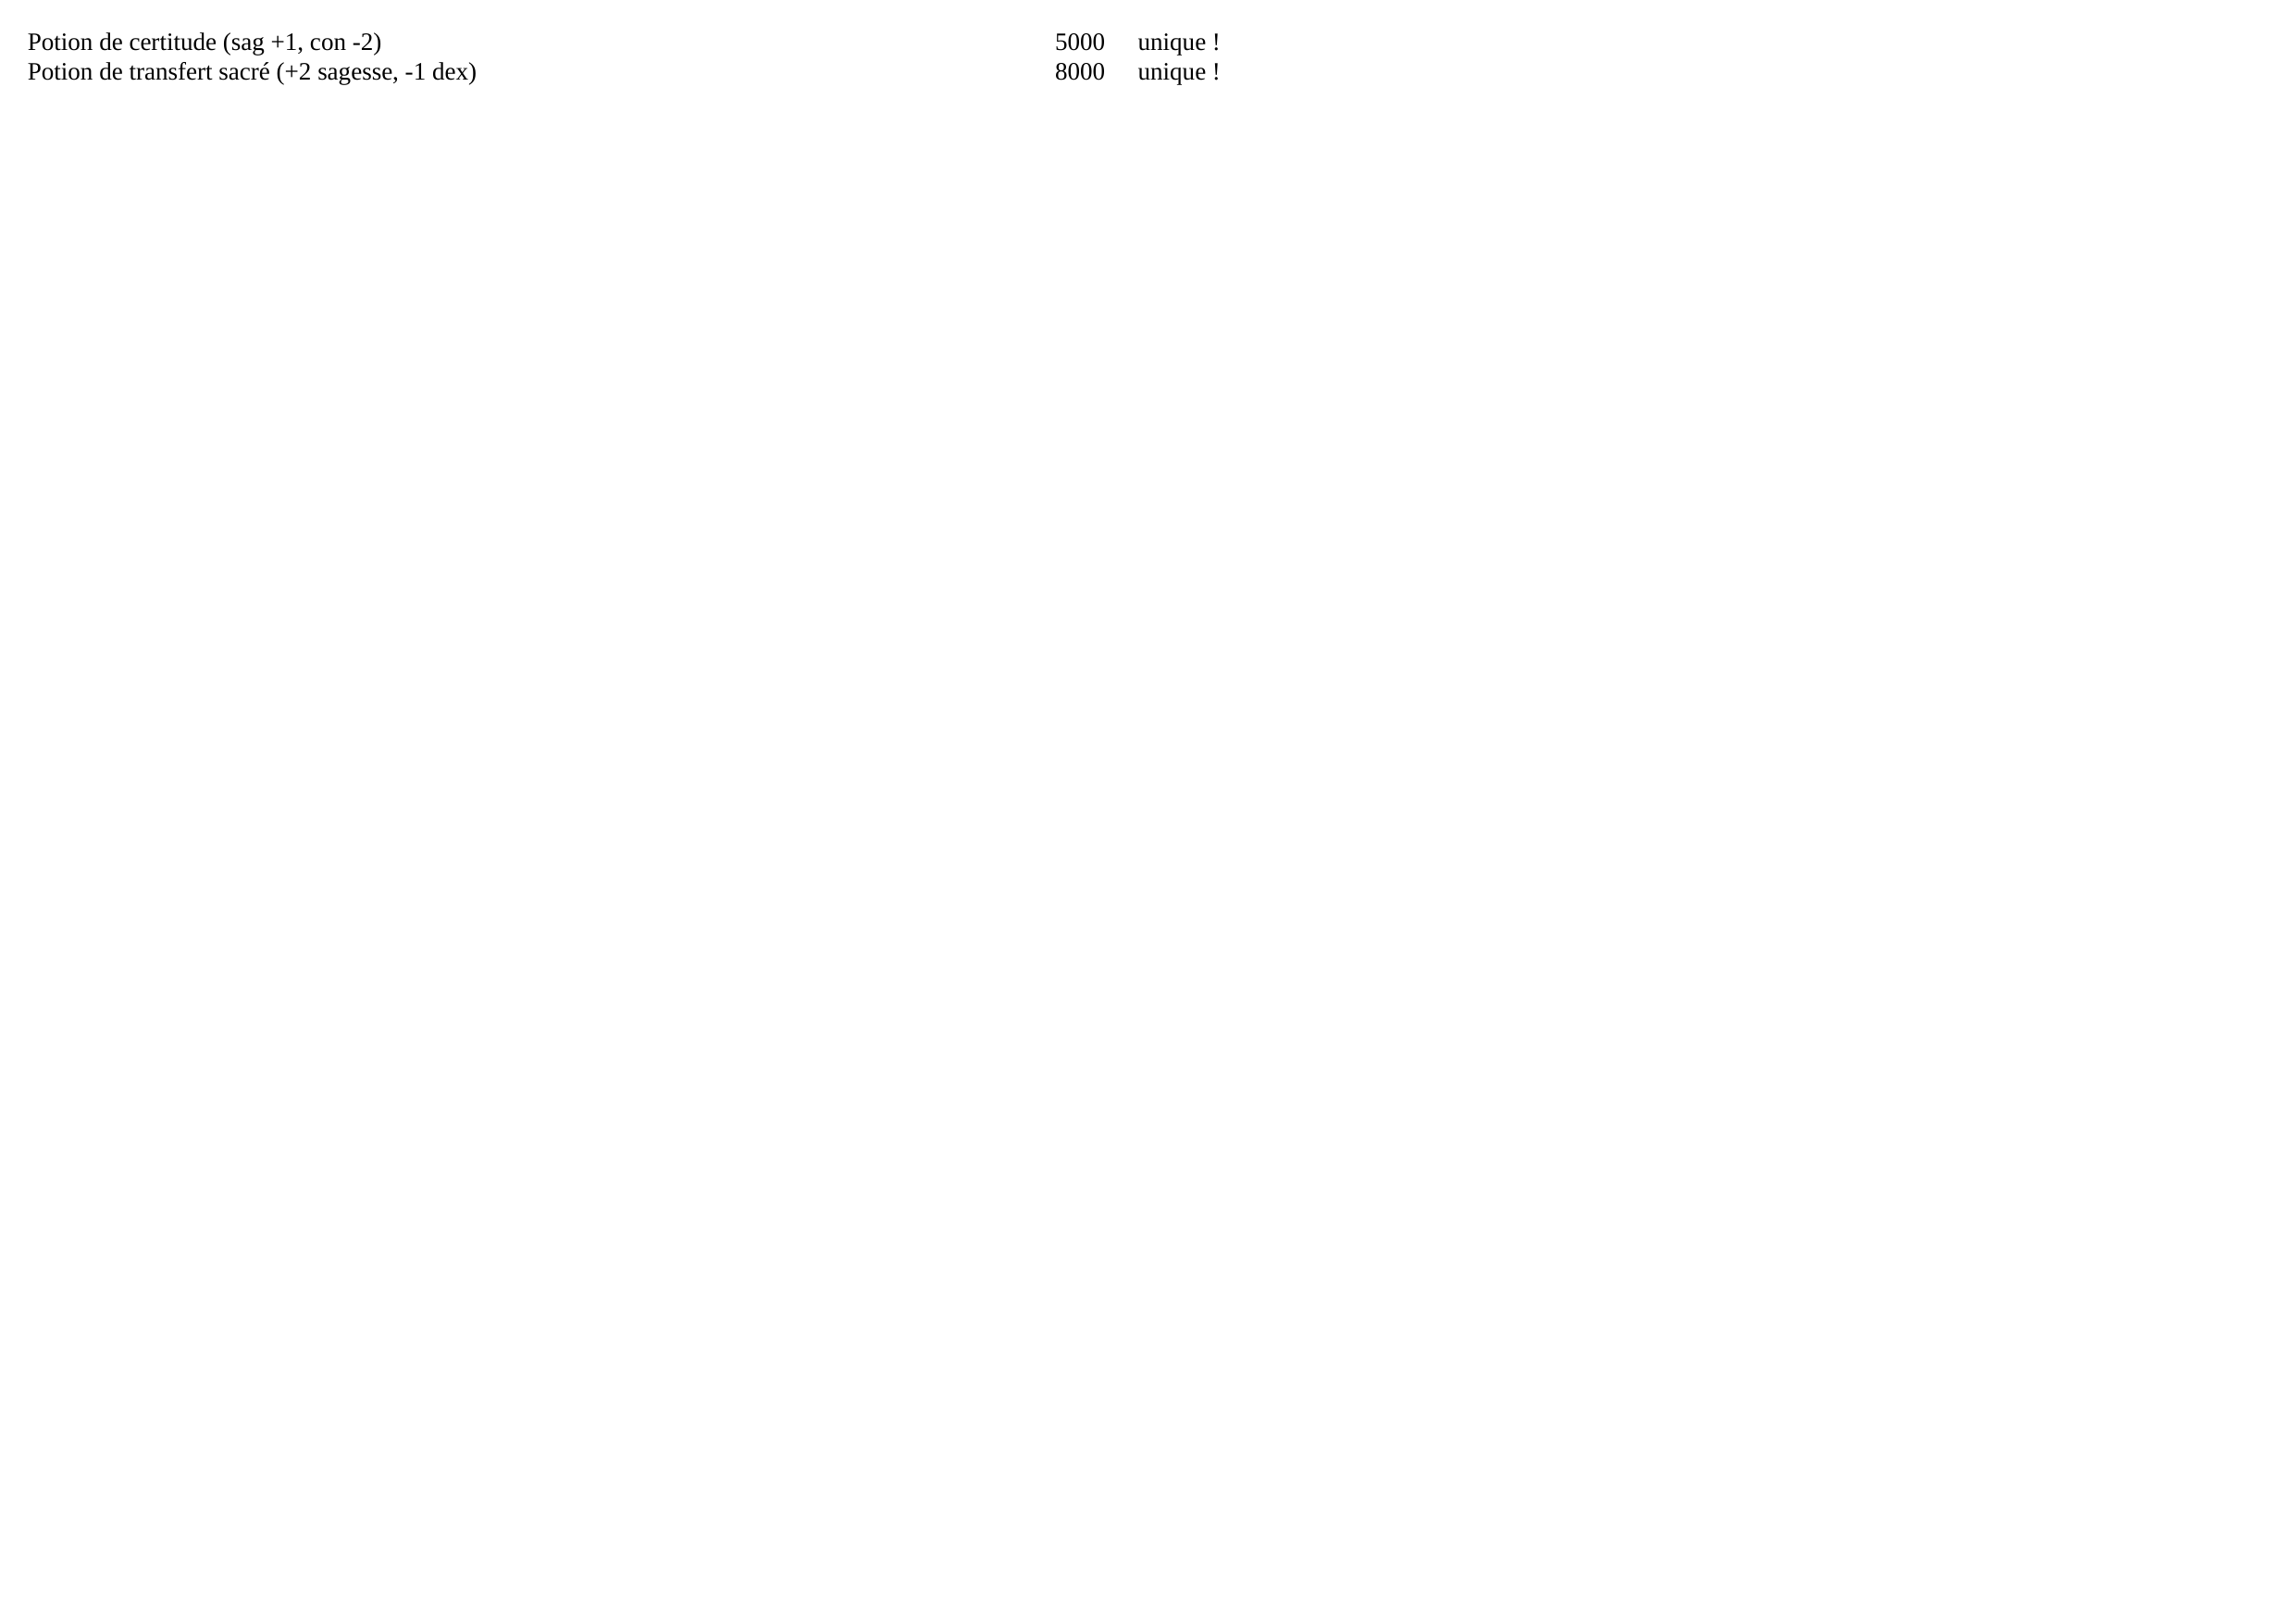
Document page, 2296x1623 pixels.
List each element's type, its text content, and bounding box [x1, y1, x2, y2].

text Potion de certitude (sag +1, con -2) 5000 unique ! [27, 27, 2268, 56]
text Potion de transfert sacré (+2 sagesse, -1 dex) 8000 unique ! [27, 56, 2268, 85]
